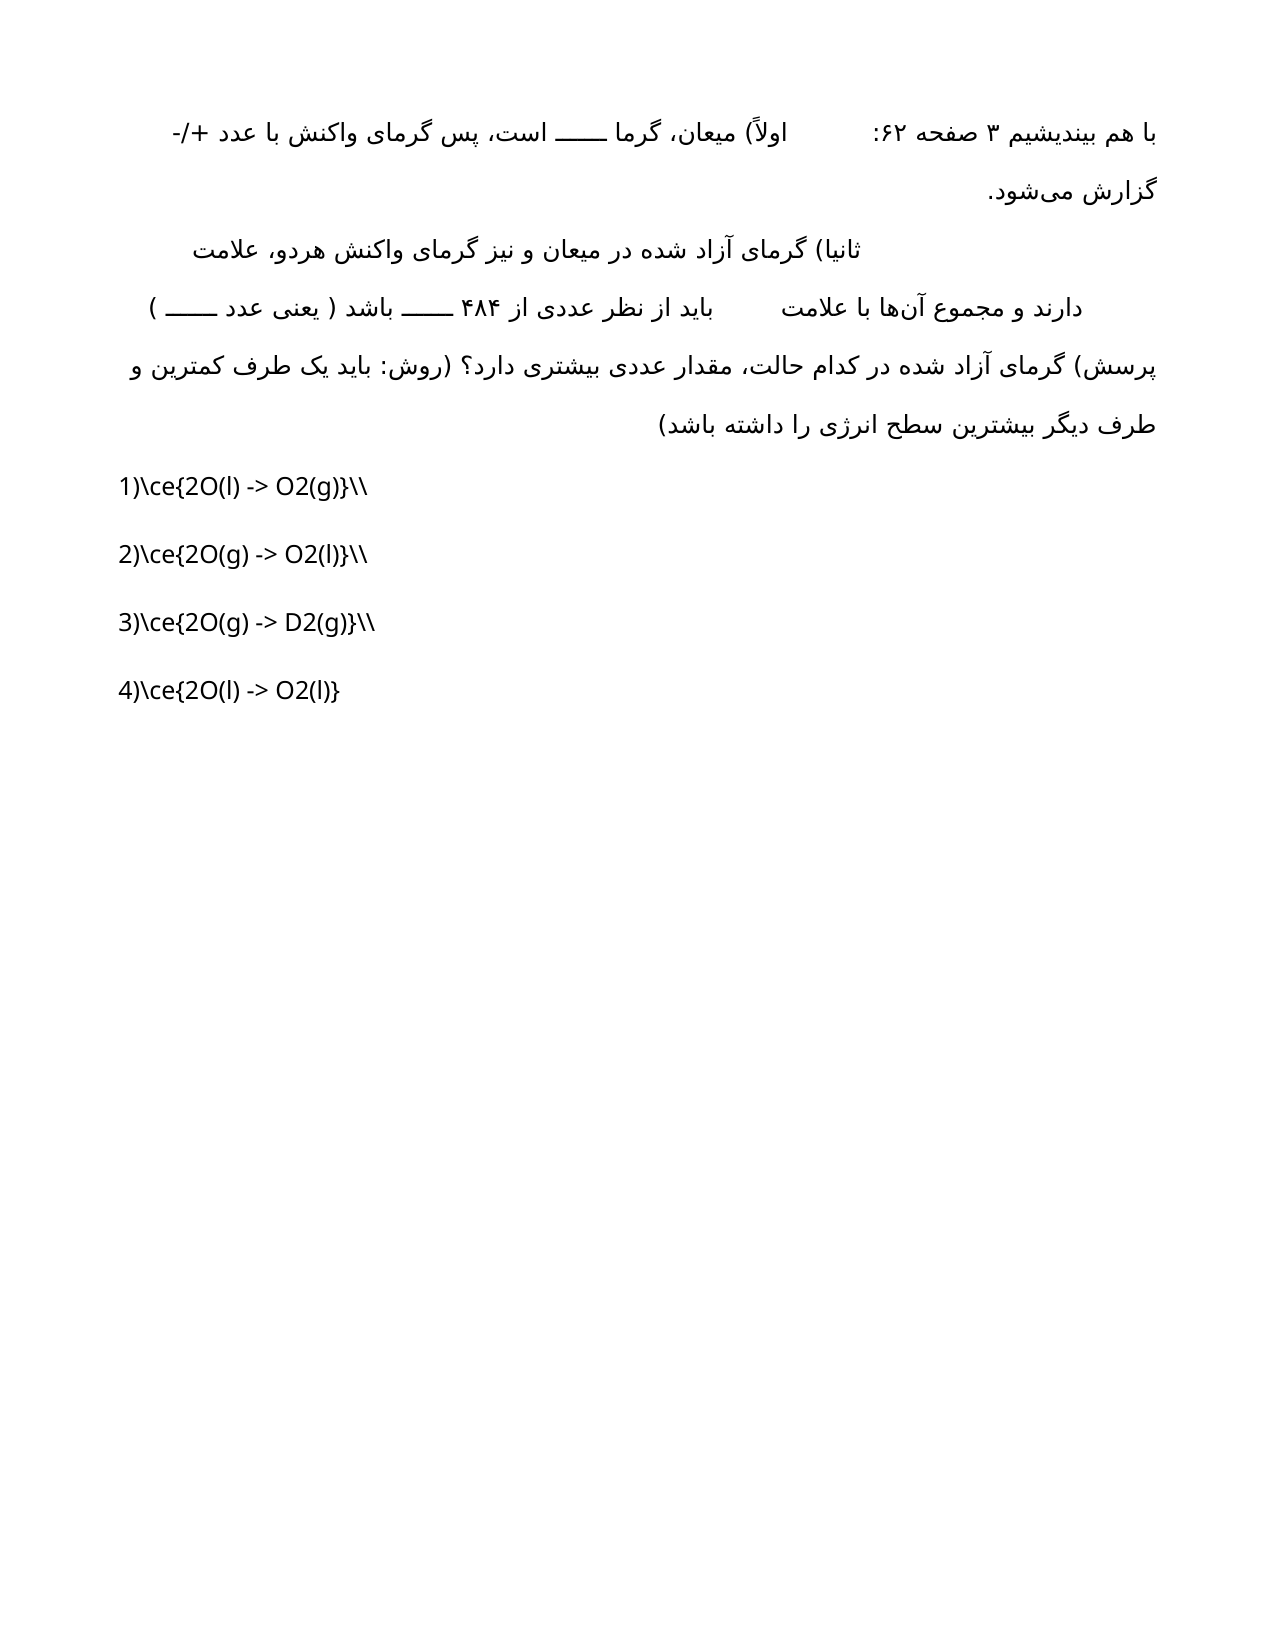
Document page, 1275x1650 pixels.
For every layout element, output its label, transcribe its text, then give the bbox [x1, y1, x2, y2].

text ثانیا) گرمای آزاد شده در میعان و نیز گرمای واکنش هردو، علامت دارند و مجموع آن‌ها با علامت باید از نظر عددی از ۴۸۴ ـــــــ باشد ( یعنی عدد ـــــــ ) [118, 235, 1157, 322]
text 1)\ce{2O(l) -> O2(g)}\\ [118, 468, 1157, 502]
text 3)\ce{2O(g) -> D2(g)}\\ [118, 604, 1157, 638]
text 2)\ce{2O(g) -> O2(l)}\\ [118, 536, 1157, 570]
text پرسش) گرمای آزاد شده در کدام حالت، مقدار عددی بیشتری دارد؟ (روش: باید یک طرف کمترین و طرف دیگر بیشترین سطح انرژی را داشته باشد) [118, 351, 1157, 439]
text با هم بیندیشیم ۳ صفحه ۶۲: اولاً) میعان، گرما ـــــــ است، پس گرمای واکنش با عدد +/- گزارش می‌شود. [118, 118, 1157, 206]
text 4)\ce{2O(l) -> O2(l)} [118, 672, 1157, 707]
